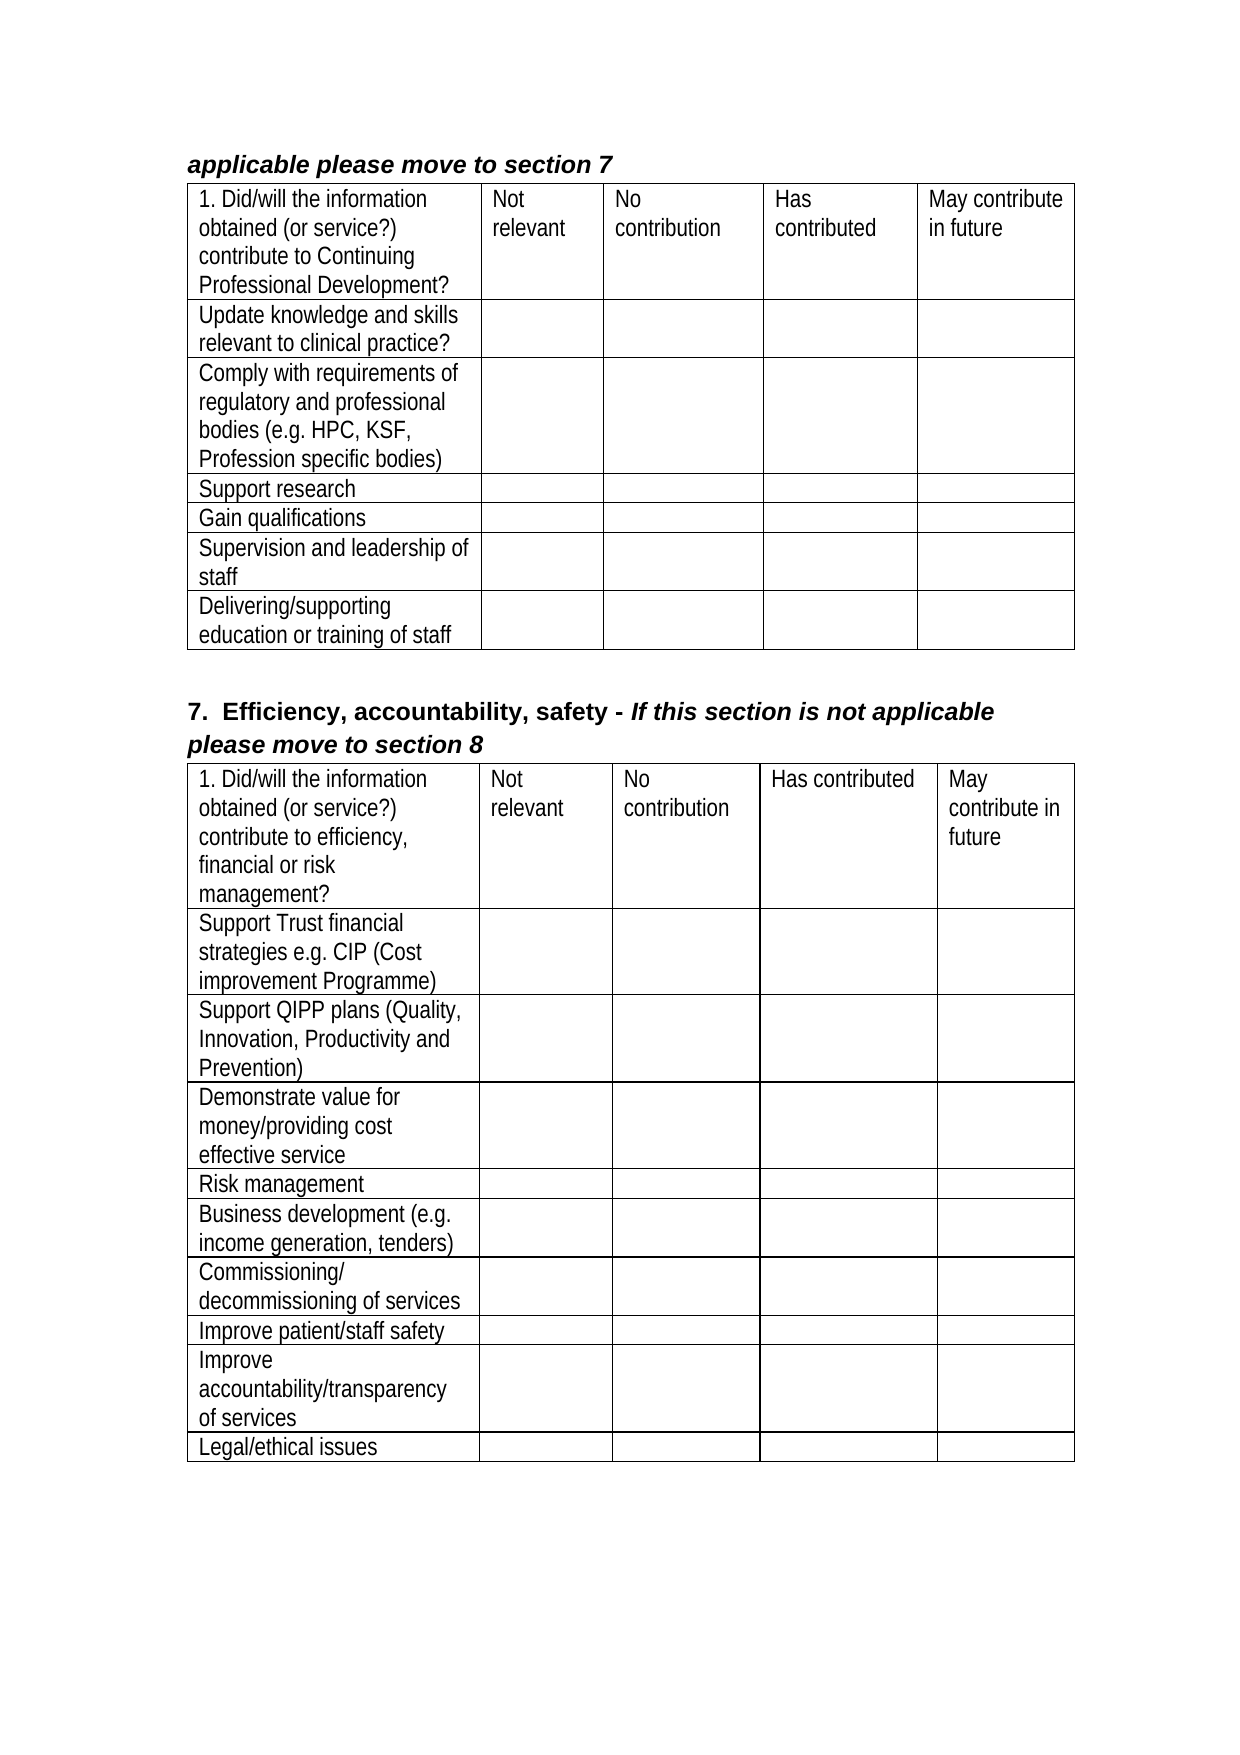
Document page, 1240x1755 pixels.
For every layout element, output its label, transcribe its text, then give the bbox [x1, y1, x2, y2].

table_header Has contributed [764, 184, 917, 299]
table_cell [482, 503, 603, 532]
table_cell [764, 474, 917, 502]
table_cell Demonstrate value for money/providing cost effective service [188, 1083, 479, 1168]
table_cell [761, 1169, 937, 1198]
table_cell [761, 1433, 937, 1461]
table_header 1. Did/will the information obtained (or service?) contribute to efficiency, financial or risk management? [188, 764, 479, 907]
table_cell [938, 1345, 1074, 1431]
table_header May contribute in future [918, 184, 1074, 299]
table_cell [613, 995, 759, 1081]
table_cell [764, 300, 917, 357]
table_cell Support research [188, 474, 481, 502]
table_cell Business development (e.g. income generation, tenders) [188, 1199, 479, 1256]
table_cell [480, 1345, 612, 1431]
table_cell [480, 1433, 612, 1461]
table_cell [480, 909, 612, 994]
table_cell [761, 1258, 937, 1315]
table_cell Improve accountability/transparency of services [188, 1345, 479, 1431]
table_cell [482, 474, 603, 502]
table_cell [918, 358, 1074, 473]
table_cell [613, 1258, 759, 1315]
table_header No contribution [613, 764, 759, 907]
table_header Not relevant [482, 184, 603, 299]
table_cell [938, 1083, 1074, 1168]
table_cell [613, 1083, 759, 1168]
table_cell [938, 1169, 1074, 1198]
table_cell [761, 1199, 937, 1256]
table_cell [938, 909, 1074, 994]
table_header May contribute in future [938, 764, 1074, 907]
table_cell [764, 358, 917, 473]
table_cell [604, 300, 763, 357]
table_cell [938, 995, 1074, 1081]
table_cell Supervision and leadership of staff [188, 533, 481, 590]
table_cell Improve patient/staff safety [188, 1316, 479, 1344]
table_cell [764, 533, 917, 590]
table_cell [918, 591, 1074, 649]
table_cell [604, 474, 763, 502]
table_cell [613, 1169, 759, 1198]
table_header Not relevant [480, 764, 612, 907]
subtitle 7. Efficiency, accountability, safety - If this section is not applicable please move to section 8 [187, 697, 1052, 759]
table_cell [482, 300, 603, 357]
table_header Has contributed [761, 764, 937, 907]
table_cell [918, 503, 1074, 532]
table_cell Commissioning/decommissioning of services [188, 1258, 479, 1315]
table_cell Support Trust financial strategies e.g. CIP (Cost improvement Programme) [188, 909, 479, 994]
table_cell [918, 533, 1074, 590]
table_cell [764, 591, 917, 649]
table_cell [480, 1258, 612, 1315]
table_header No contribution [604, 184, 763, 299]
table_cell Comply with requirements of regulatory and professional bodies (e.g. HPC, KSF, Profession specific bodies) [188, 358, 481, 473]
table_header 1. Did/will the information obtained (or service?) contribute to Continuing Professional Development? [188, 184, 481, 299]
table_cell [604, 503, 763, 532]
table_cell [613, 1199, 759, 1256]
subtitle applicable please move to section 7 [187, 150, 1052, 179]
table_cell [938, 1199, 1074, 1256]
table_cell [604, 533, 763, 590]
table_cell [480, 1083, 612, 1168]
table_cell [938, 1433, 1074, 1461]
table_cell [764, 503, 917, 532]
table_cell Delivering/supporting education or training of staff [188, 591, 481, 649]
table_cell [604, 591, 763, 649]
table_cell [761, 1083, 937, 1168]
table_cell Support QIPP plans (Quality, Innovation, Productivity and Prevention) [188, 995, 479, 1081]
table_cell [613, 909, 759, 994]
table_cell Legal/ethical issues [188, 1433, 479, 1461]
table_cell Update knowledge and skills relevant to clinical practice? [188, 300, 481, 357]
table_cell [482, 591, 603, 649]
table_cell [938, 1258, 1074, 1315]
table_cell Gain qualifications [188, 503, 481, 532]
table_cell [918, 300, 1074, 357]
table_cell [613, 1345, 759, 1431]
table_cell [480, 1316, 612, 1344]
table_cell [482, 358, 603, 473]
table_cell [938, 1316, 1074, 1344]
table_cell [918, 474, 1074, 502]
table_cell [482, 533, 603, 590]
table_cell [761, 1316, 937, 1344]
table_cell [480, 1199, 612, 1256]
table_cell [613, 1433, 759, 1461]
table_cell Risk management [188, 1169, 479, 1198]
table_cell [761, 1345, 937, 1431]
table_cell [480, 1169, 612, 1198]
table_cell [761, 995, 937, 1081]
table_cell [613, 1316, 759, 1344]
table_cell [761, 909, 937, 994]
table_cell [480, 995, 612, 1081]
table_cell [604, 358, 763, 473]
